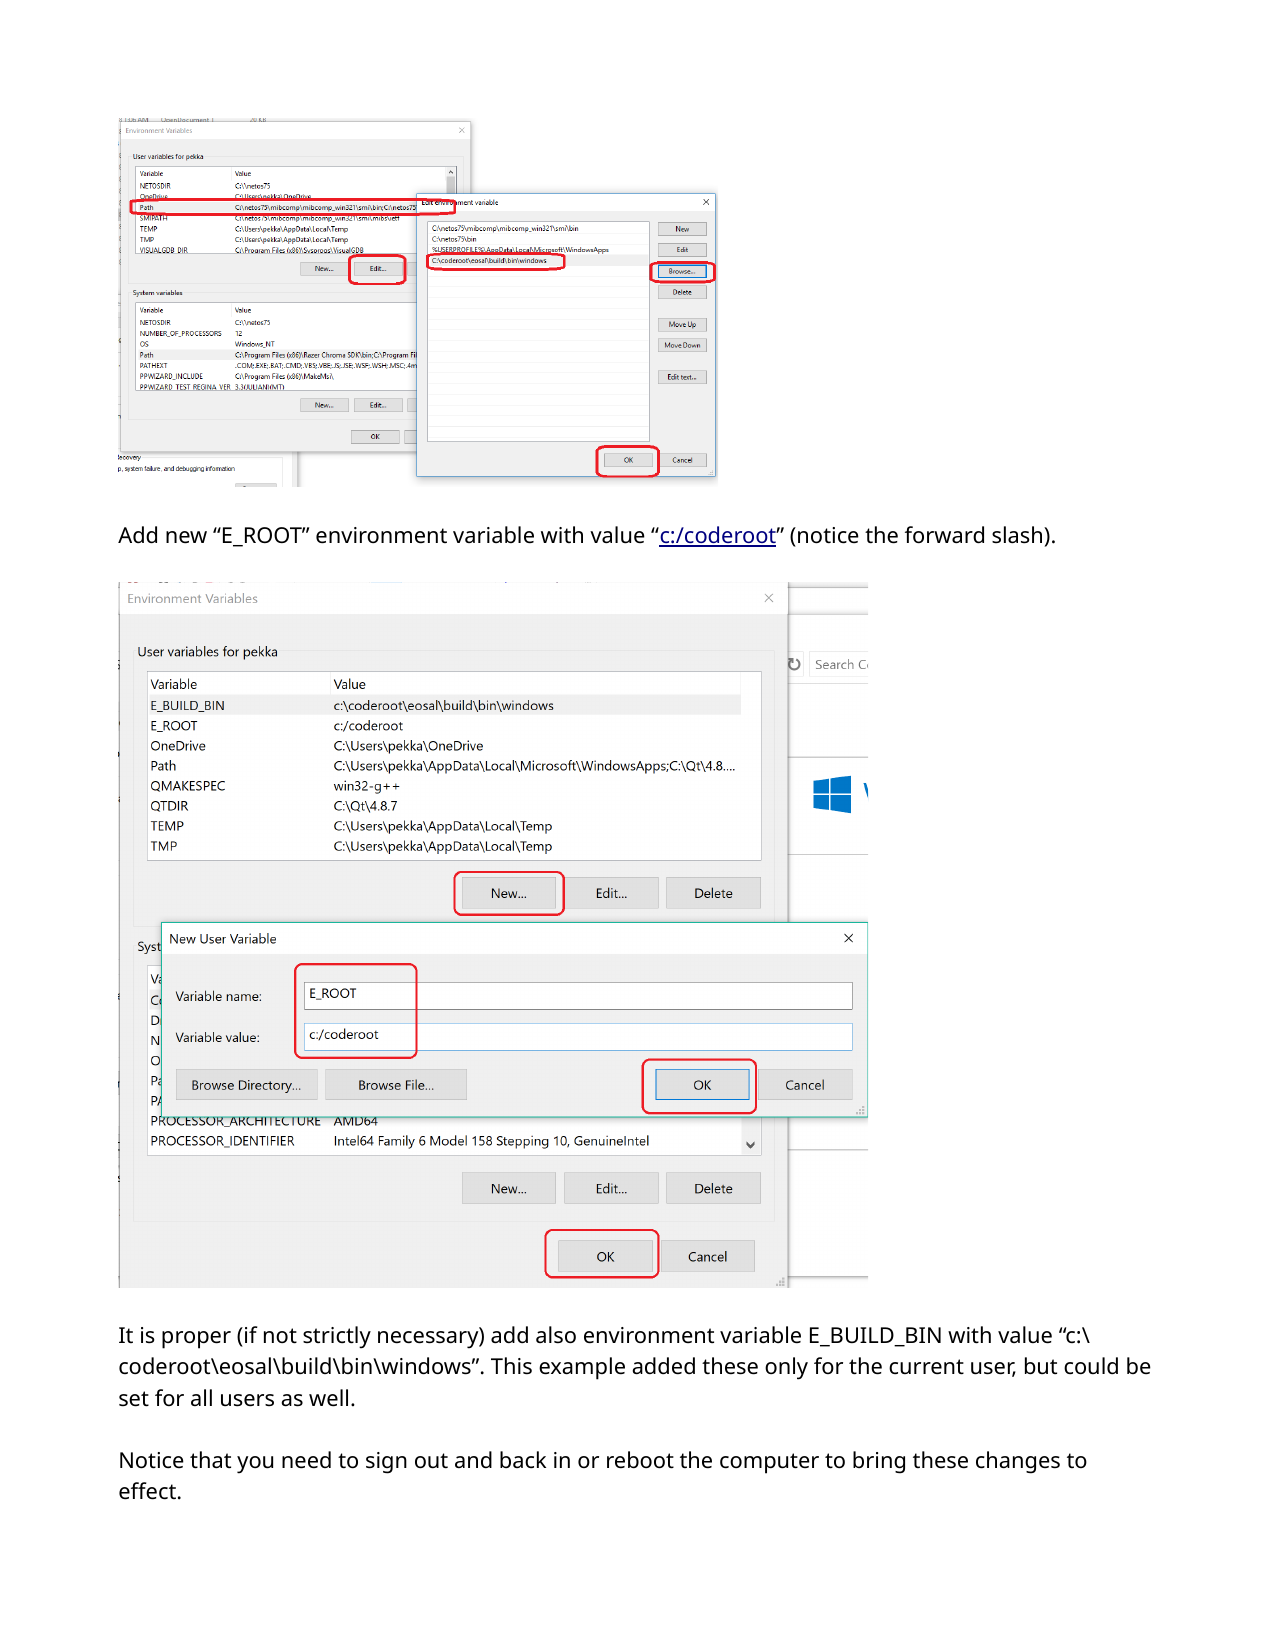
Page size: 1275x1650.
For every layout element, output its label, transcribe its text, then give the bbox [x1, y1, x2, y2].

text Add new “E_ROOT” environment variable with value “c:/coderoot” (notice the forward slash). [118, 520, 1157, 549]
picture [118, 118, 719, 487]
text Notice that you need to sign out and back in or reboot the computer to bring these changes to effect. [118, 1445, 1157, 1506]
picture [118, 582, 869, 1288]
text It is proper (if not strictly necessary) add also environment variable E_BUILD_BIN with value “c:\coderoot\eosal\build\bin\windows”. This example added these only for the current user, but could be set for all users as well. [118, 1320, 1157, 1412]
